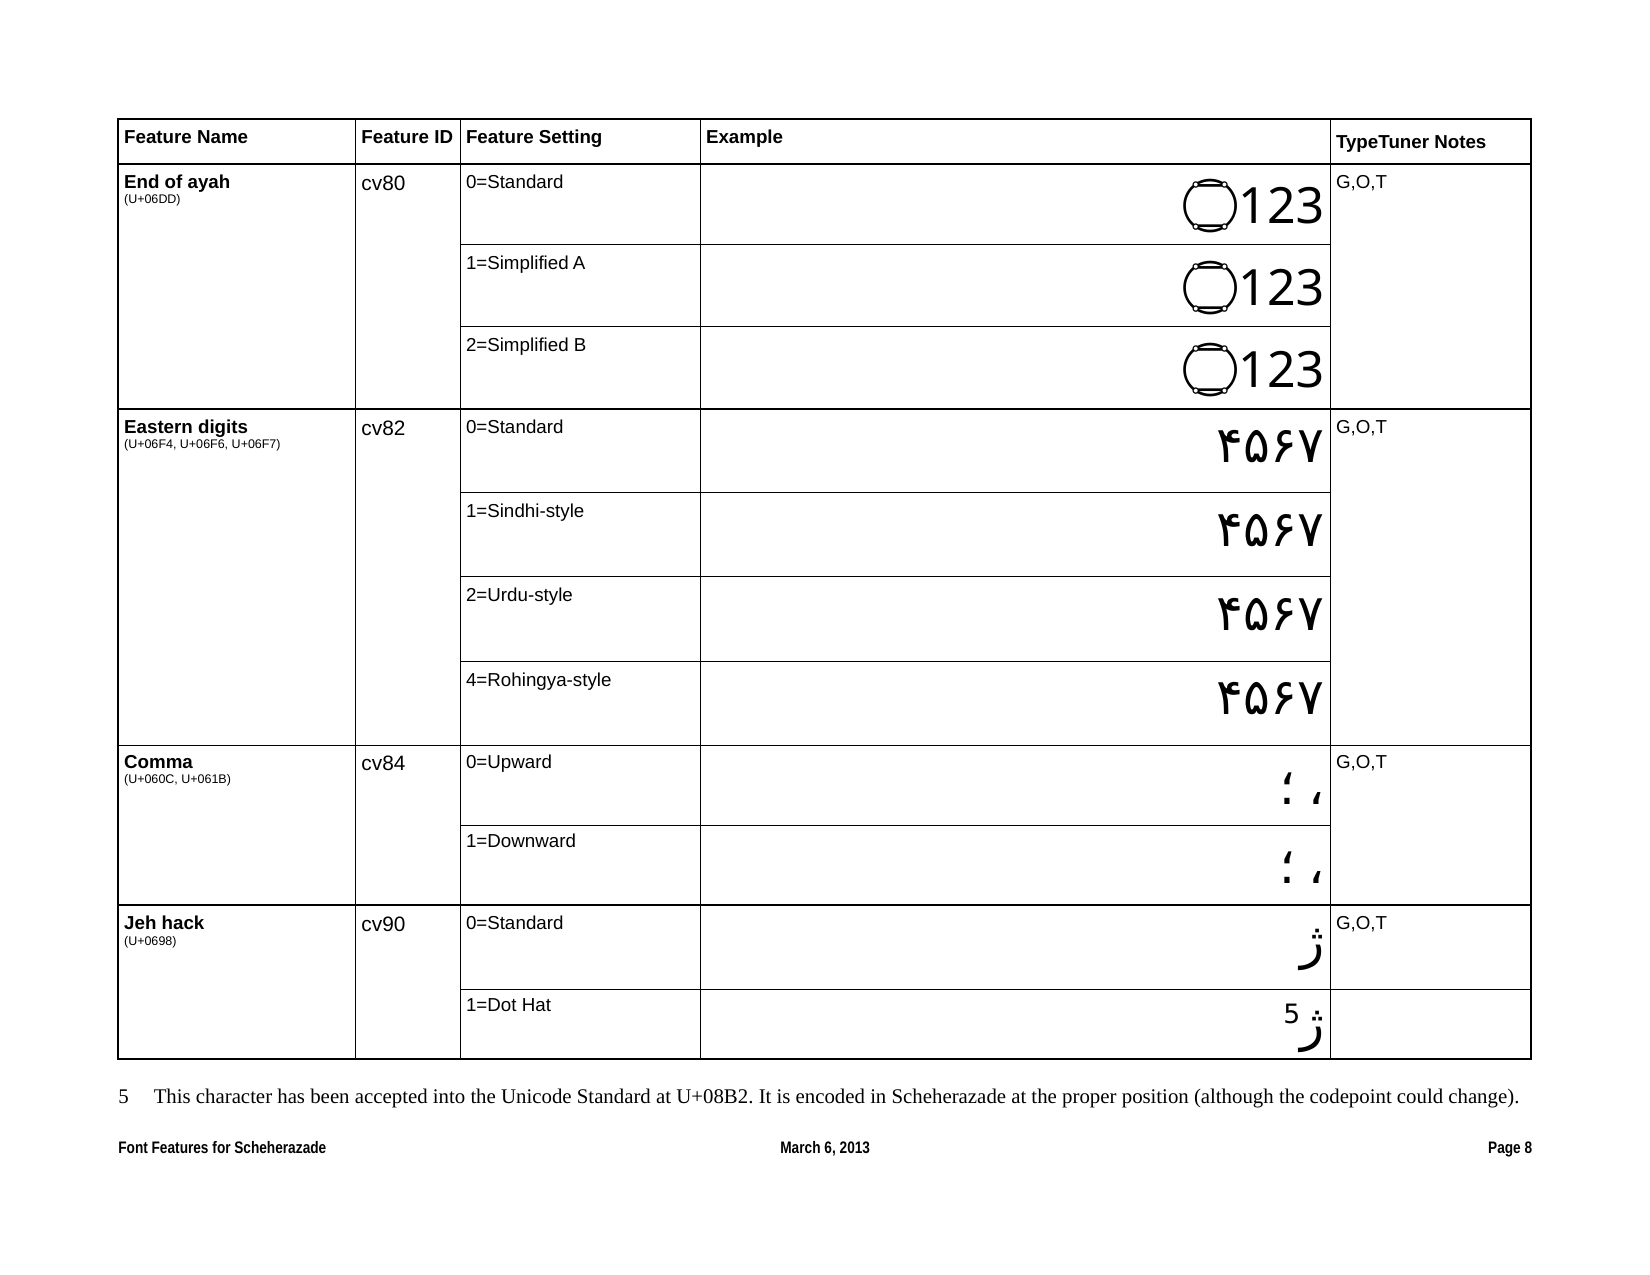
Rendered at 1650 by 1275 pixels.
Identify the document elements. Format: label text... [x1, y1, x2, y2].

table_cell ، ؛ [701, 746, 1330, 824]
table_header Feature Name [119, 120, 355, 163]
table_cell cv90 [356, 906, 460, 988]
table_cell 1=Sindhi-style [461, 493, 700, 576]
table_cell cv84 [356, 746, 460, 904]
table_cell ژ [701, 906, 1330, 988]
table_cell ۝123 [701, 327, 1330, 408]
table_cell G,O,T [1331, 746, 1530, 904]
table_cell G,O,T [1331, 410, 1530, 745]
table_cell [119, 989, 355, 1058]
table_cell 2=Simplified B [461, 327, 700, 408]
table_cell 1=Simplified A [461, 245, 700, 326]
table_cell 0=Standard [461, 410, 700, 492]
table_cell [1331, 990, 1530, 1058]
table_cell G,O,T [1331, 165, 1530, 408]
table_cell ، ؛ [701, 826, 1330, 904]
table_cell 2=Urdu-style [461, 577, 700, 661]
table_cell 0=Standard [461, 165, 700, 244]
table_cell cv80 [356, 165, 460, 408]
table_cell Comma (U+060C, U+061B) [119, 746, 355, 904]
table_cell ۝123 [701, 245, 1330, 326]
table_header Example [701, 120, 1330, 163]
table_cell [356, 989, 460, 1058]
table_header Feature ID [356, 120, 460, 163]
table_cell ۝123 [701, 165, 1330, 244]
table_cell Eastern digits (U+06F4, U+06F6, U+06F7) [119, 410, 355, 745]
table_cell 4=Rohingya-style [461, 662, 700, 745]
table_cell ۴۵۶۷ [701, 577, 1330, 661]
table_cell 1=Dot Hat [461, 990, 700, 1058]
table_cell cv82 [356, 410, 460, 745]
table_cell ۴۵۶۷ [701, 493, 1330, 576]
table_cell G,O,T [1331, 906, 1530, 988]
table_cell ژ [701, 990, 1330, 1058]
table_cell ۴۵۶۷ [701, 410, 1330, 492]
table_cell ۴۵۶۷ [701, 662, 1330, 745]
table_header Feature Setting [461, 120, 700, 163]
table_header TypeTuner Notes [1331, 120, 1530, 163]
table_cell Jeh hack (U+0698) [119, 906, 355, 988]
table_cell End of ayah (U+06DD) [119, 165, 355, 408]
table_cell 0=Upward [461, 746, 700, 824]
table_cell 1=Downward [461, 826, 700, 904]
table_cell 0=Standard [461, 906, 700, 988]
